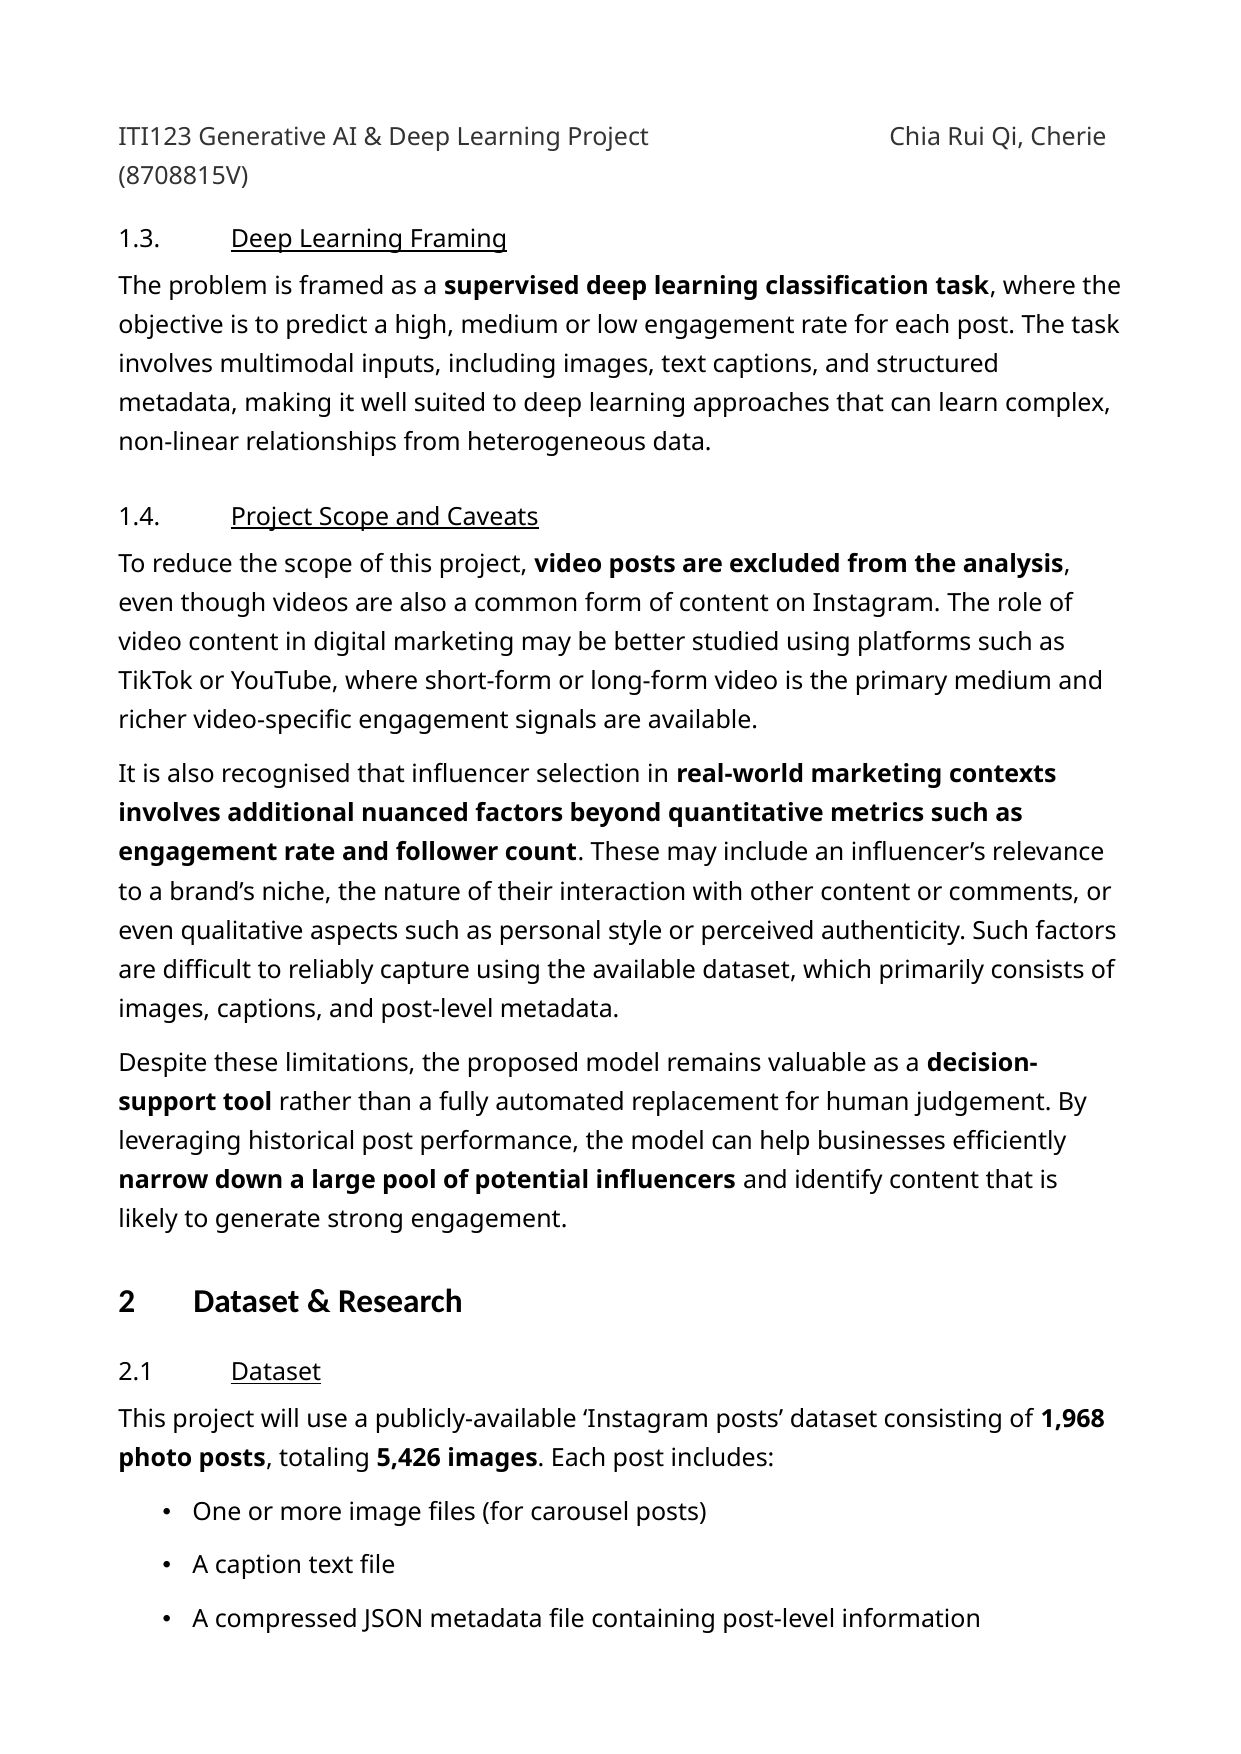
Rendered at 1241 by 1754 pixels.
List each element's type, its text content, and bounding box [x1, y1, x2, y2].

subtitle Deep Learning Framing [118, 221, 1122, 255]
list A compressed JSON metadata file containing post-level information [162, 1601, 1122, 1635]
text The problem is framed as a supervised deep learning classification task, where the objective is to predict a high, medium or low engagement rate for each post. The task involves multimodal inputs, including images, text captions, and structured metadata, making it well suited to deep learning approaches that can learn complex, non-linear relationships from heterogeneous data. [118, 267, 1122, 458]
list One or more image files (for carousel posts) [162, 1493, 1122, 1527]
list A caption text file [162, 1547, 1122, 1581]
text This project will use a publicly-available ‘Instagram posts’ dataset consisting of 1,968 photo posts, totaling 5,426 images. Each post includes: [118, 1400, 1122, 1474]
subtitle Dataset [118, 1354, 1122, 1388]
text To reduce the scope of this project, video posts are excluded from the analysis, even though videos are also a common form of content on Instagram. The role of video content in digital marketing may be better studied using platforms such as TikTok or YouTube, where short-form or long-form video is the primary medium and richer video-specific engagement signals are available. [118, 545, 1122, 736]
text It is also recognised that influencer selection in real-world marketing contexts involves additional nuanced factors beyond quantitative metrics such as engagement rate and follower count. These may include an influencer’s relevance to a brand’s niche, the nature of their interaction with other content or comments, or even qualitative aspects such as personal style or perceived authenticity. Such factors are difficult to reliably capture using the available dataset, which primarily consists of images, captions, and post-level metadata. [118, 756, 1122, 1025]
text Despite these limitations, the proposed model remains valuable as a decision-support tool rather than a fully automated replacement for human judgement. By leveraging historical post performance, the model can help businesses efficiently narrow down a large pool of potential influencers and identify content that is likely to generate strong engagement. [118, 1044, 1122, 1235]
subtitle Dataset & Research [118, 1280, 1122, 1321]
subtitle Project Scope and Caveats [118, 499, 1122, 533]
